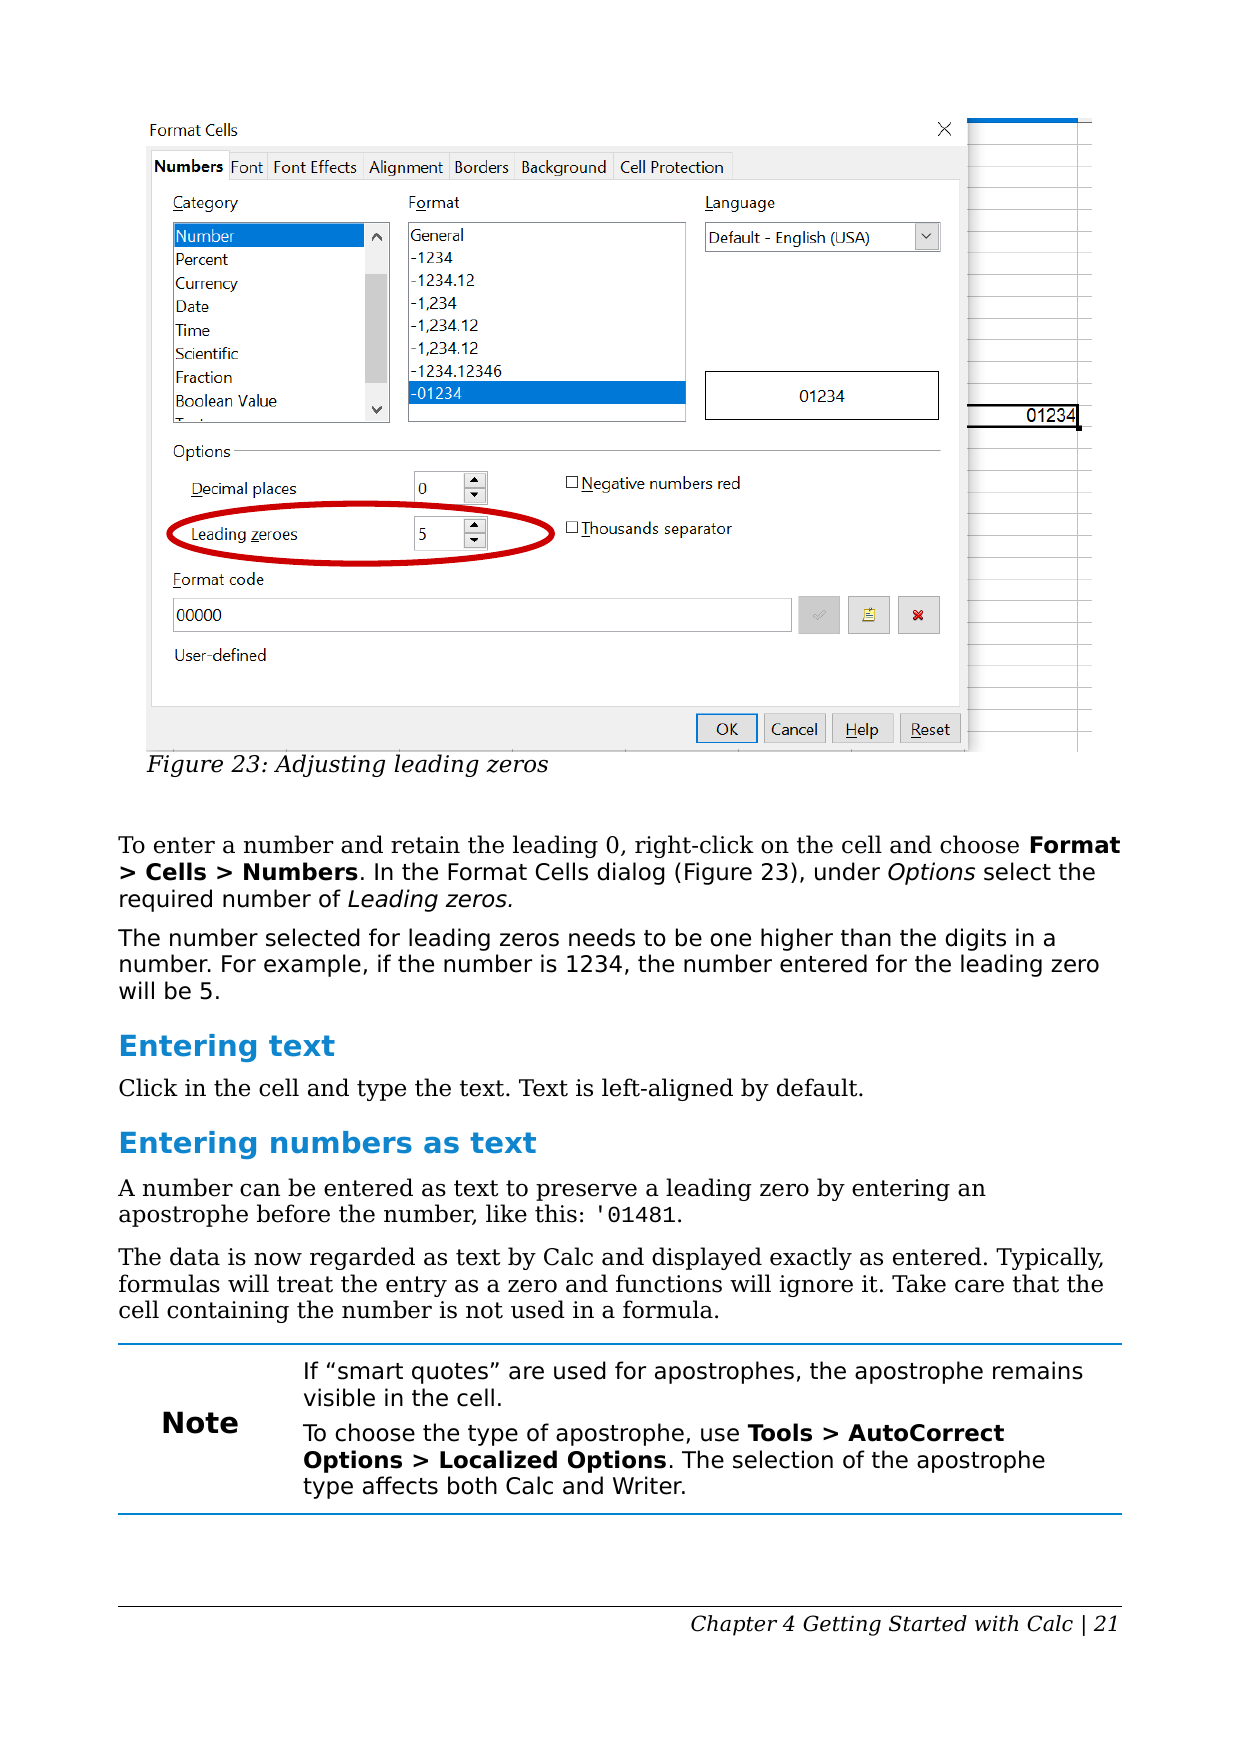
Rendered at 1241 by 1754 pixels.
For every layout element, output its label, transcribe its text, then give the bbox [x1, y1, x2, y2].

text A number can be entered as text to preserve a leading zero by entering an apostrophe before the number, like this: '01481. [118, 1173, 1122, 1230]
text The number selected for leading zeros needs to be one higher than the digits in a number. For example, if the number is 1234, the number entered for the leading zero will be 5. [118, 925, 1122, 1005]
table_header Note [118, 1345, 281, 1513]
text The data is now regarded as text by Calc and displayed exactly as entered. Typically, formulas will treat the entry as a zero and functions will ignore it. Take care that the cell containing the number is not used in a formula. [118, 1242, 1122, 1324]
table_header If “smart quotes” are used for apostrophes, the apostrophe remains visible in the cell. To choose the type of apostrophe, use Tools > AutoCorrect Options > Localized Options. The selection of the apostrophe type affects both Calc and Writer. [281, 1345, 1122, 1513]
picture [146, 118, 1092, 752]
subtitle Entering numbers as text [118, 1127, 1122, 1161]
text To enter a number and retain the leading 0, right-click on the cell and choose Format > Cells > Numbers. In the Format Cells dialog (Figure 23), under Options select the required number of Leading zeros. [118, 832, 1122, 912]
text Click in the cell and type the text. Text is left-aligned by default. [118, 1076, 1122, 1102]
text Figure : Adjusting leading zeros [147, 151, 1093, 778]
subtitle Entering text [118, 1029, 1122, 1063]
